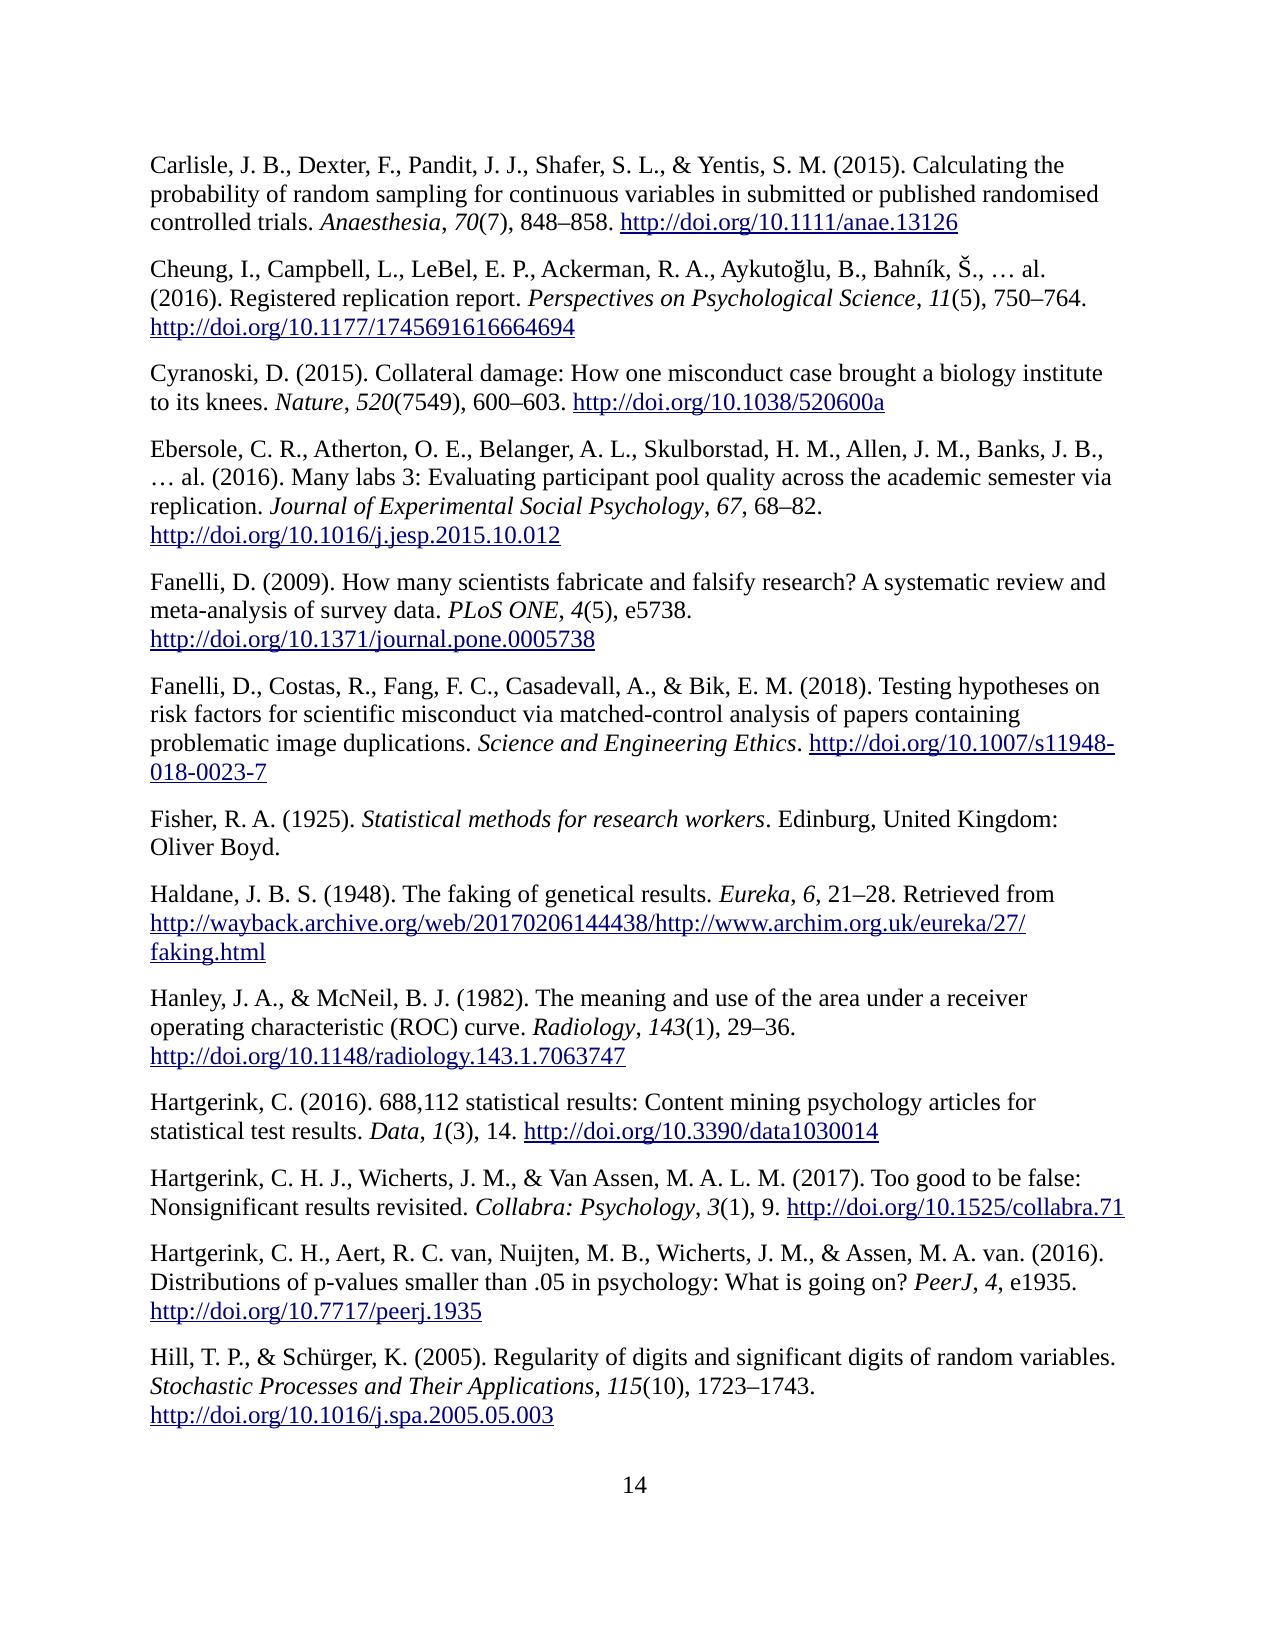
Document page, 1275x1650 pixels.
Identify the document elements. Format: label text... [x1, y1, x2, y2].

text Carlisle, J. B., Dexter, F., Pandit, J. J., Shafer, S. L., & Yentis, S. M. (2015). Calculating the probability of random sampling for continuous variables in submitted or published randomised controlled trials. Anaesthesia, 70(7), 848–858. http://doi.org/10.1111/anae.13126 [150, 150, 1125, 236]
text Fanelli, D. (2009). How many scientists fabricate and falsify research? A systematic review and meta-analysis of survey data. PLoS ONE, 4(5), e5738. http://doi.org/10.1371/journal.pone.0005738 [150, 567, 1125, 653]
text Fanelli, D., Costas, R., Fang, F. C., Casadevall, A., & Bik, E. M. (2018). Testing hypotheses on risk factors for scientific misconduct via matched-control analysis of papers containing problematic image duplications. Science and Engineering Ethics. http://doi.org/10.1007/s11948-018-0023-7 [150, 671, 1125, 786]
text Hartgerink, C. H., Aert, R. C. van, Nuijten, M. B., Wicherts, J. M., & Assen, M. A. van. (2016). Distributions of p-values smaller than .05 in psychology: What is going on? PeerJ, 4, e1935. http://doi.org/10.7717/peerj.1935 [150, 1238, 1125, 1324]
text Hanley, J. A., & McNeil, B. J. (1982). The meaning and use of the area under a receiver operating characteristic (ROC) curve. Radiology, 143(1), 29–36. http://doi.org/10.1148/radiology.143.1.7063747 [150, 983, 1125, 1069]
text Cyranoski, D. (2015). Collateral damage: How one misconduct case brought a biology institute to its knees. Nature, 520(7549), 600–603. http://doi.org/10.1038/520600a [150, 358, 1125, 416]
text Hill, T. P., & Schürger, K. (2005). Regularity of digits and significant digits of random variables. Stochastic Processes and Their Applications, 115(10), 1723–1743. http://doi.org/10.1016/j.spa.2005.05.003 [150, 1342, 1125, 1429]
text Hartgerink, C. H. J., Wicherts, J. M., & Van Assen, M. A. L. M. (2017). Too good to be false: Nonsignificant results revisited. Collabra: Psychology, 3(1), 9. http://doi.org/10.1525/collabra.71 [150, 1163, 1125, 1220]
text Fisher, R. A. (1925). Statistical methods for research workers. Edinburg, United Kingdom: Oliver Boyd. [150, 804, 1125, 861]
text Ebersole, C. R., Atherton, O. E., Belanger, A. L., Skulborstad, H. M., Allen, J. M., Banks, J. B., … al. (2016). Many labs 3: Evaluating participant pool quality across the academic semester via replication. Journal of Experimental Social Psychology, 67, 68–82. http://doi.org/10.1016/j.jesp.2015.10.012 [150, 434, 1125, 549]
text Hartgerink, C. (2016). 688,112 statistical results: Content mining psychology articles for statistical test results. Data, 1(3), 14. http://doi.org/10.3390/data1030014 [150, 1087, 1125, 1145]
text Haldane, J. B. S. (1948). The faking of genetical results. Eureka, 6, 21–28. Retrieved from http://wayback.archive.org/web/20170206144438/http://www.archim.org.uk/eureka/27/faking.html [150, 879, 1125, 965]
text Cheung, I., Campbell, L., LeBel, E. P., Ackerman, R. A., Aykutoğlu, B., Bahník, Š., … al. (2016). Registered replication report. Perspectives on Psychological Science, 11(5), 750–764. http://doi.org/10.1177/1745691616664694 [150, 254, 1125, 340]
